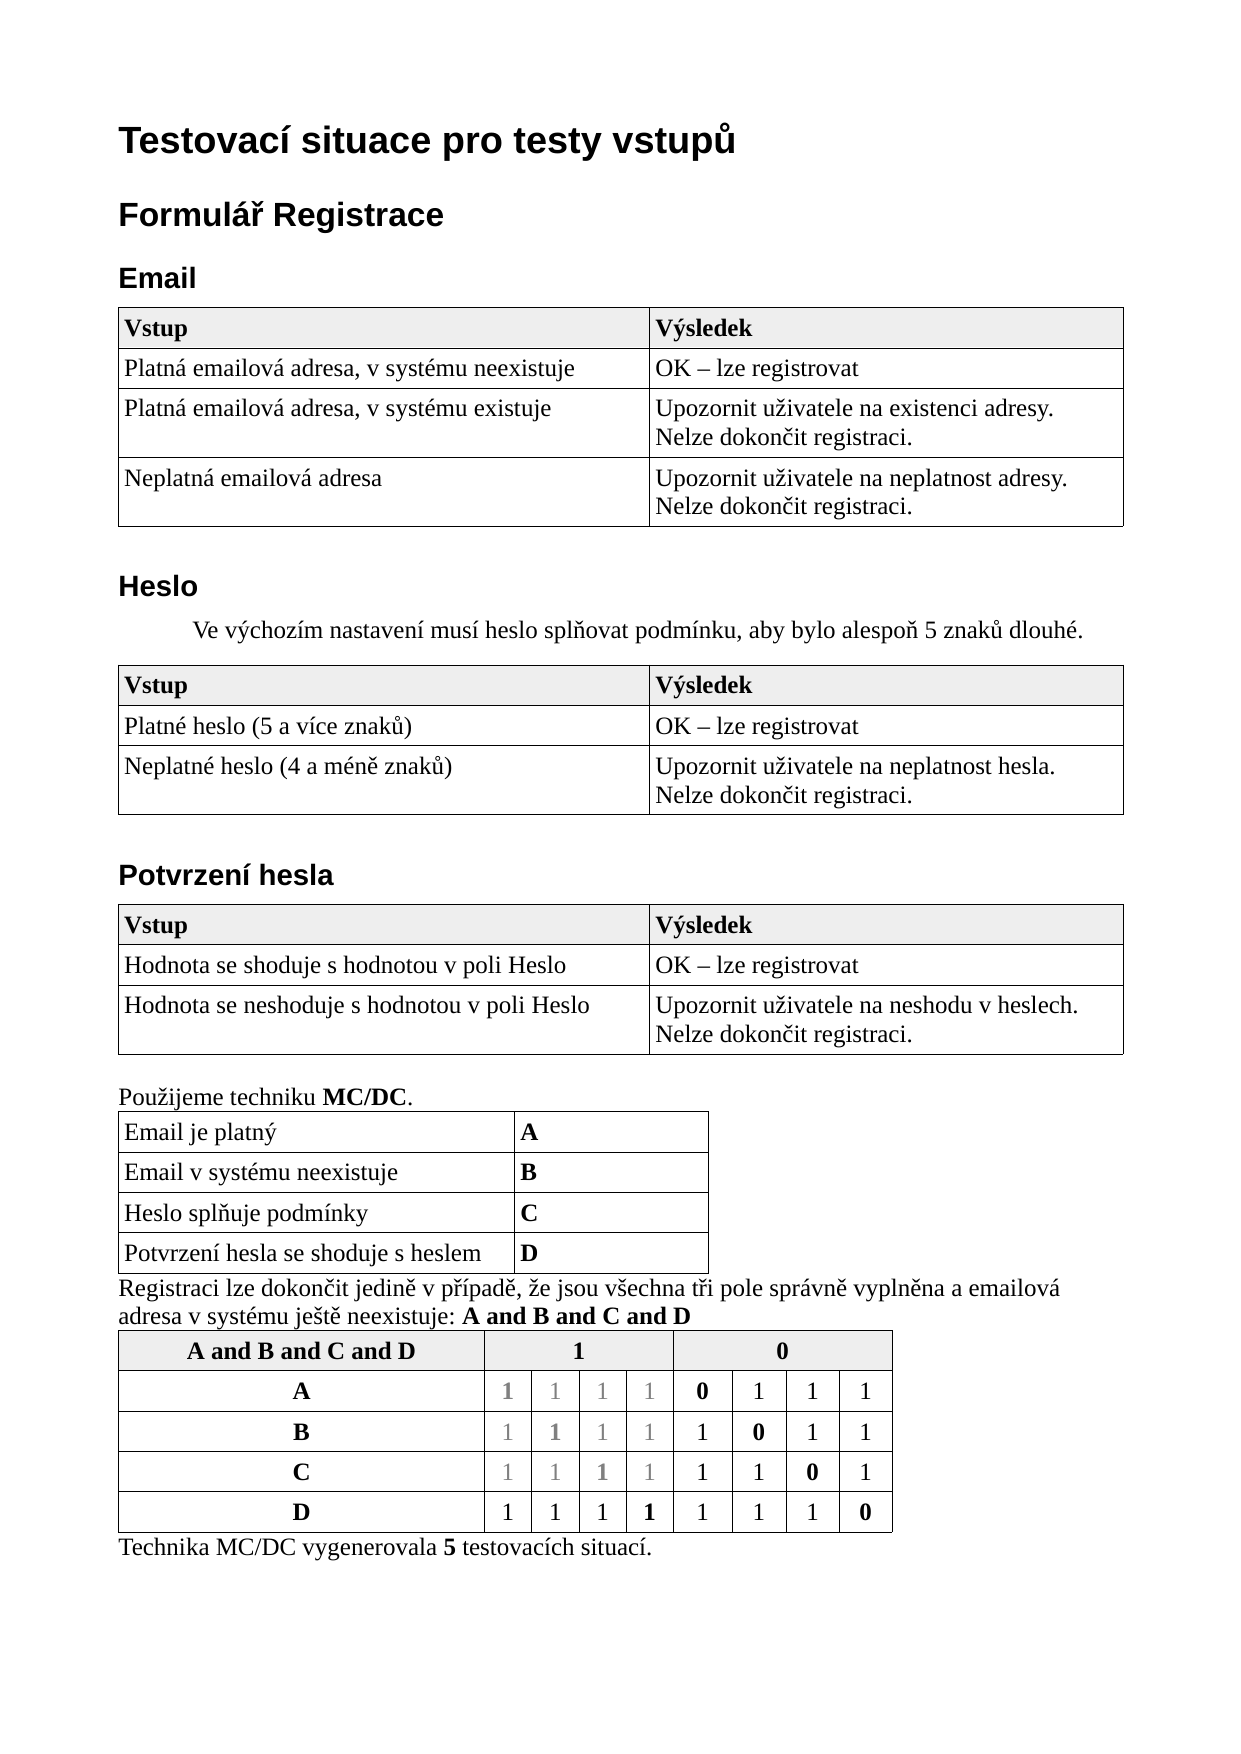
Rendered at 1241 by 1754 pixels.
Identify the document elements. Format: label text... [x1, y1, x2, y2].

table_header Výsledek [650, 666, 1123, 705]
table_cell Upozornit uživatele na existenci adresy. Nelze dokončit registraci. [650, 389, 1123, 457]
table_cell 1 [840, 1371, 892, 1411]
table_cell 1 [787, 1371, 839, 1411]
table_cell Hodnota se shoduje s hodnotou v poli Heslo [119, 945, 649, 984]
table_cell D [119, 1492, 484, 1532]
table_header Výsledek [650, 308, 1123, 347]
text Ve výchozím nastavení musí heslo splňovat podmínku, aby bylo alespoň 5 znaků dlouhé. [118, 616, 1122, 644]
text Registraci lze dokončit jedině v případě, že jsou všechna tři pole správně vyplněna a emailová adresa v systému ještě neexistuje: A and B and C and D [118, 1273, 1122, 1330]
text Technika MC/DC vygenerovala 5 testovacích situací. [118, 1532, 1122, 1561]
table_cell 1 [532, 1452, 579, 1491]
table_header Vstup [119, 666, 649, 705]
table_cell 1 [485, 1371, 531, 1411]
table_header A [515, 1112, 708, 1152]
table_cell 1 [580, 1412, 626, 1451]
table_cell 1 [580, 1371, 626, 1411]
table_cell 1 [580, 1452, 626, 1491]
table_cell 1 [532, 1371, 579, 1411]
table_cell 0 [674, 1371, 732, 1411]
table_cell A [119, 1371, 484, 1411]
subtitle Email [118, 261, 1122, 294]
subtitle Formulář Registrace [118, 195, 1122, 234]
table_cell OK – lze registrovat [650, 945, 1123, 984]
table_cell Neplatné heslo (4 a méně znaků) [119, 746, 649, 814]
table_cell C [515, 1193, 708, 1232]
table_cell 1 [787, 1412, 839, 1451]
table_cell Platná emailová adresa, v systému neexistuje [119, 349, 649, 388]
table_cell OK – lze registrovat [650, 706, 1123, 745]
table_cell 1 [787, 1492, 839, 1532]
table_header Vstup [119, 308, 649, 347]
table_cell 1 [485, 1452, 531, 1491]
table_cell B [515, 1153, 708, 1192]
table_cell 1 [627, 1412, 673, 1451]
table_cell Upozornit uživatele na neplatnost adresy. Nelze dokončit registraci. [650, 458, 1123, 526]
table_cell 1 [485, 1492, 531, 1532]
table_cell 0 [733, 1412, 786, 1451]
table_cell Platná emailová adresa, v systému existuje [119, 389, 649, 457]
table_cell Email v systému neexistuje [119, 1153, 514, 1192]
table_cell 1 [532, 1492, 579, 1532]
table_cell 1 [674, 1492, 732, 1532]
table_cell 1 [532, 1412, 579, 1451]
table_cell 1 [627, 1371, 673, 1411]
table_header Email je platný [119, 1112, 514, 1152]
table_cell OK – lze registrovat [650, 349, 1123, 388]
table_header 1 [485, 1331, 673, 1370]
table_cell 0 [840, 1492, 892, 1532]
table_cell 1 [485, 1412, 531, 1451]
table_cell 1 [674, 1412, 732, 1451]
table_cell 1 [627, 1492, 673, 1532]
table_cell D [515, 1233, 708, 1272]
table_cell Platné heslo (5 a více znaků) [119, 706, 649, 745]
table_cell B [119, 1412, 484, 1451]
table_cell 1 [733, 1492, 786, 1532]
subtitle Potvrzení hesla [118, 858, 1122, 891]
table_cell 1 [627, 1452, 673, 1491]
text Použijeme techniku MC/DC. [118, 1082, 1122, 1111]
table_cell Upozornit uživatele na neshodu v heslech. Nelze dokončit registraci. [650, 986, 1123, 1054]
table_cell 1 [580, 1492, 626, 1532]
table_cell 0 [787, 1452, 839, 1491]
subtitle Testovací situace pro testy vstupů [118, 118, 1122, 162]
table_cell 1 [840, 1452, 892, 1491]
table_cell Hodnota se neshoduje s hodnotou v poli Heslo [119, 986, 649, 1054]
table_cell 1 [733, 1371, 786, 1411]
table_header Vstup [119, 905, 649, 944]
table_cell 1 [674, 1452, 732, 1491]
table_cell 1 [840, 1412, 892, 1451]
table_cell Potvrzení hesla se shoduje s heslem [119, 1233, 514, 1272]
table_cell Neplatná emailová adresa [119, 458, 649, 526]
subtitle Heslo [118, 569, 1122, 603]
table_header A and B and C and D [119, 1331, 484, 1370]
table_cell 1 [733, 1452, 786, 1491]
table_header 0 [674, 1331, 892, 1370]
table_header Výsledek [650, 905, 1123, 944]
table_cell C [119, 1452, 484, 1491]
table_cell Heslo splňuje podmínky [119, 1193, 514, 1232]
table_cell Upozornit uživatele na neplatnost hesla. Nelze dokončit registraci. [650, 746, 1123, 814]
